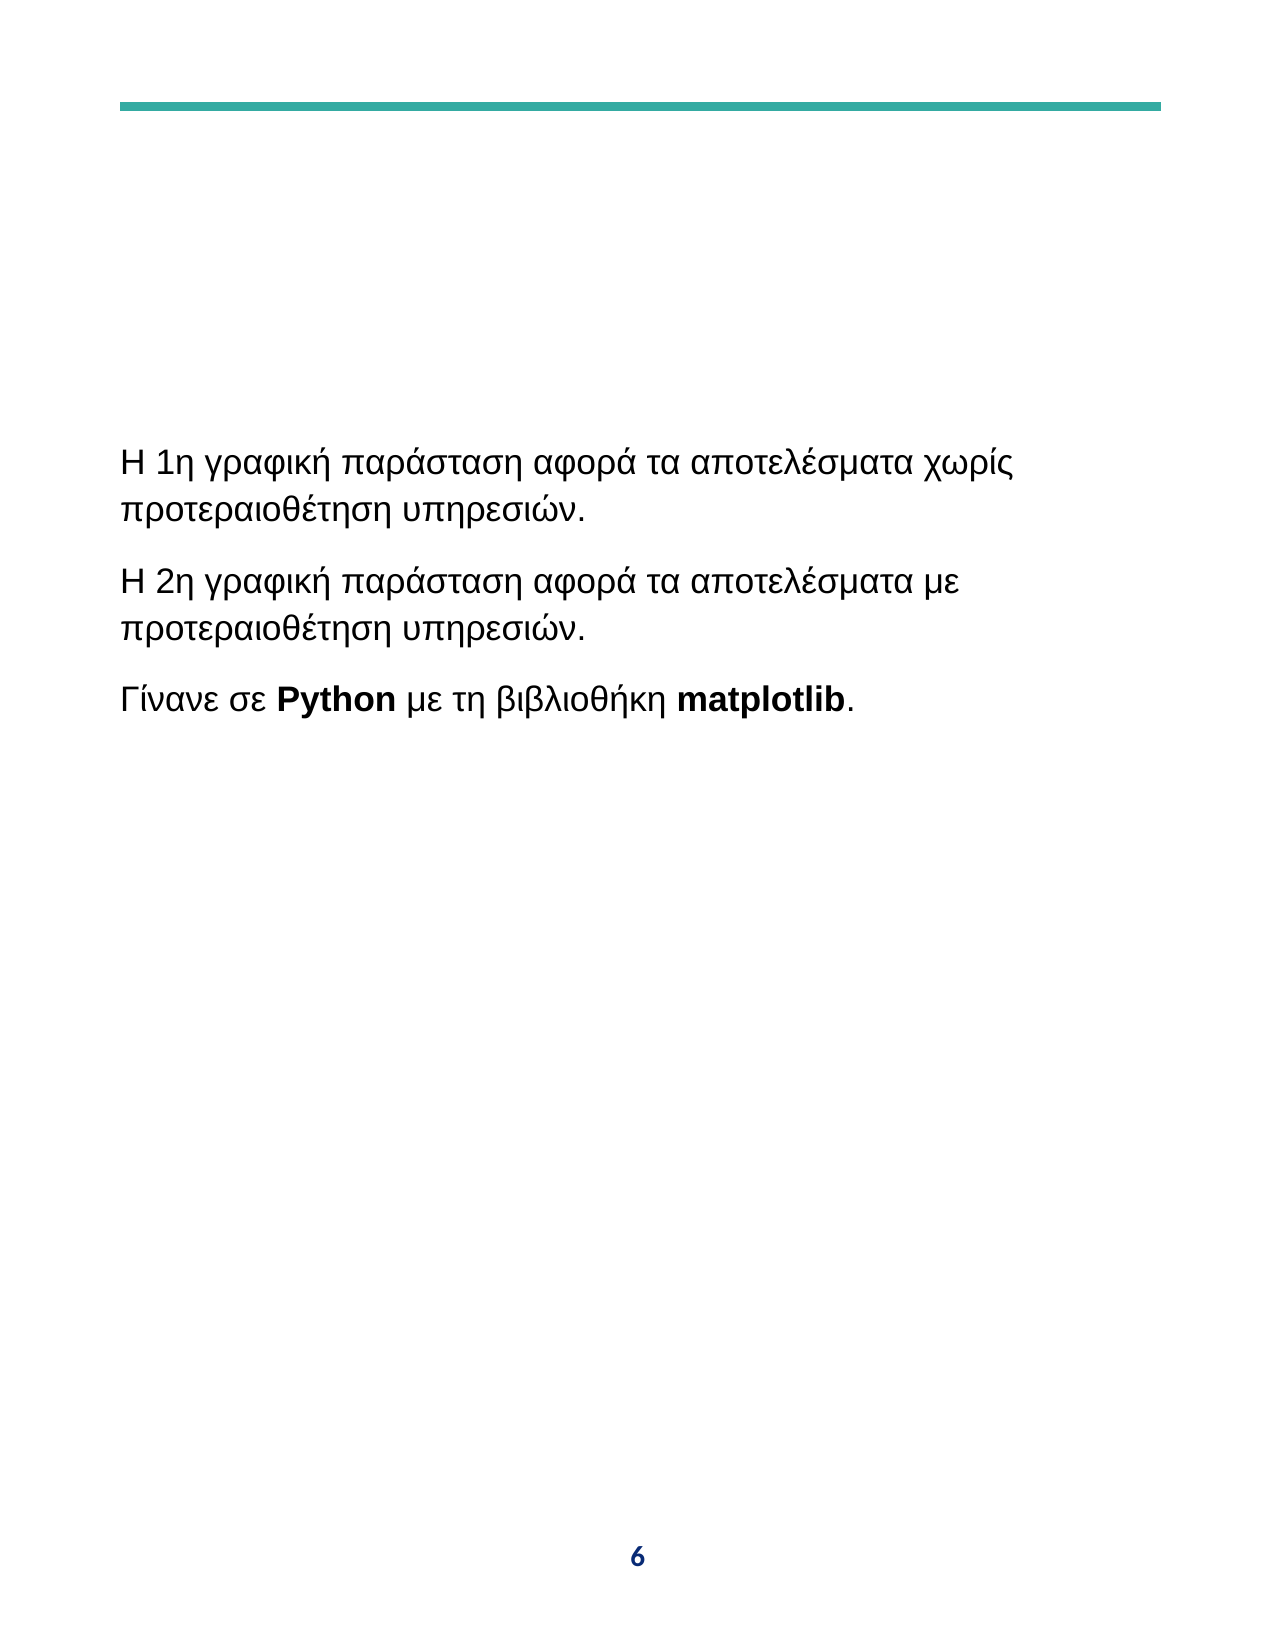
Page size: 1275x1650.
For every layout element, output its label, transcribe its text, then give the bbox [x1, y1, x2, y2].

subtitle Η 2η γραφική παράσταση αφορά τα αποτελέσματα με προτεραιοθέτηση υπηρεσιών. [120, 560, 1155, 648]
subtitle Γίνανε σε Python με τη βιβλιοθήκη matplotlib. [120, 679, 1155, 719]
subtitle Η 1η γραφική παράσταση αφορά τα αποτελέσματα χωρίς προτεραιοθέτηση υπηρεσιών. [120, 442, 1155, 529]
